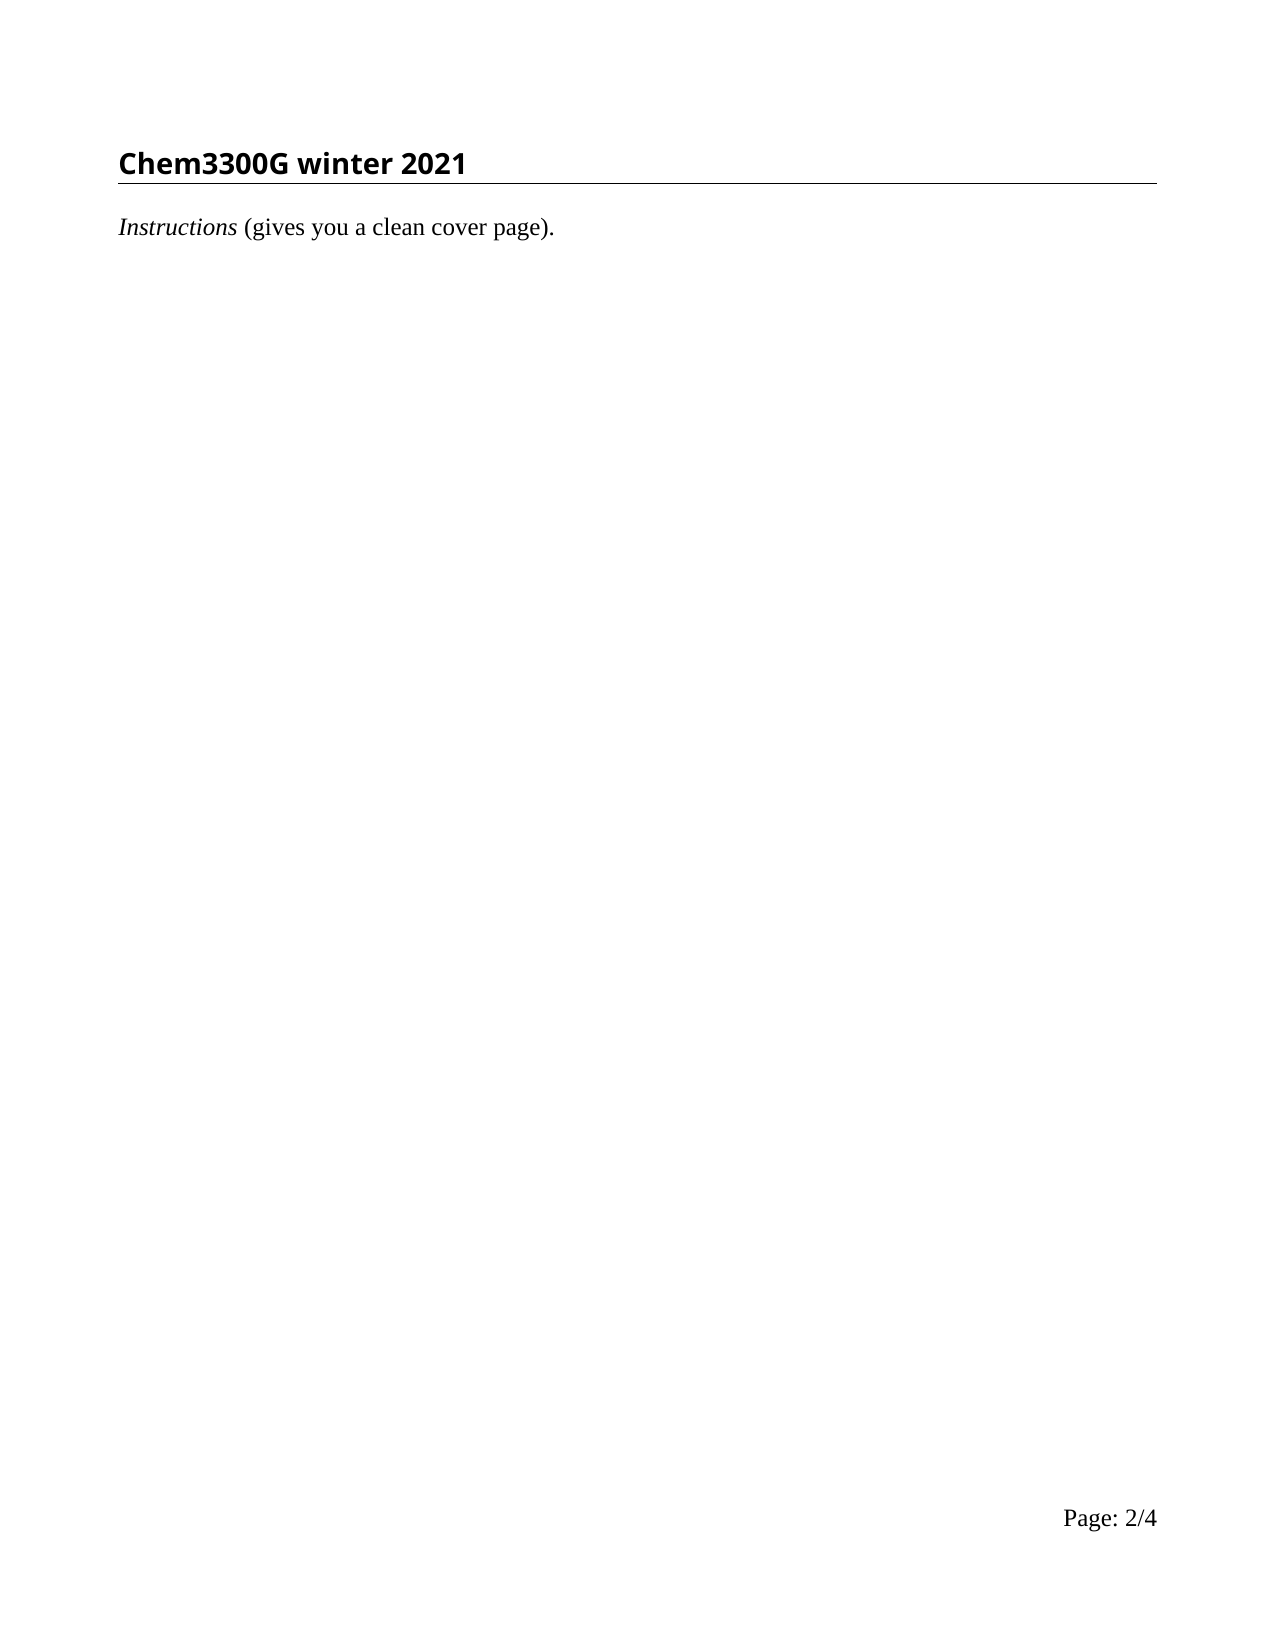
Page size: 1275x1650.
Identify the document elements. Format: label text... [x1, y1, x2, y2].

text Instructions (gives you a clean cover page). [118, 212, 1157, 241]
